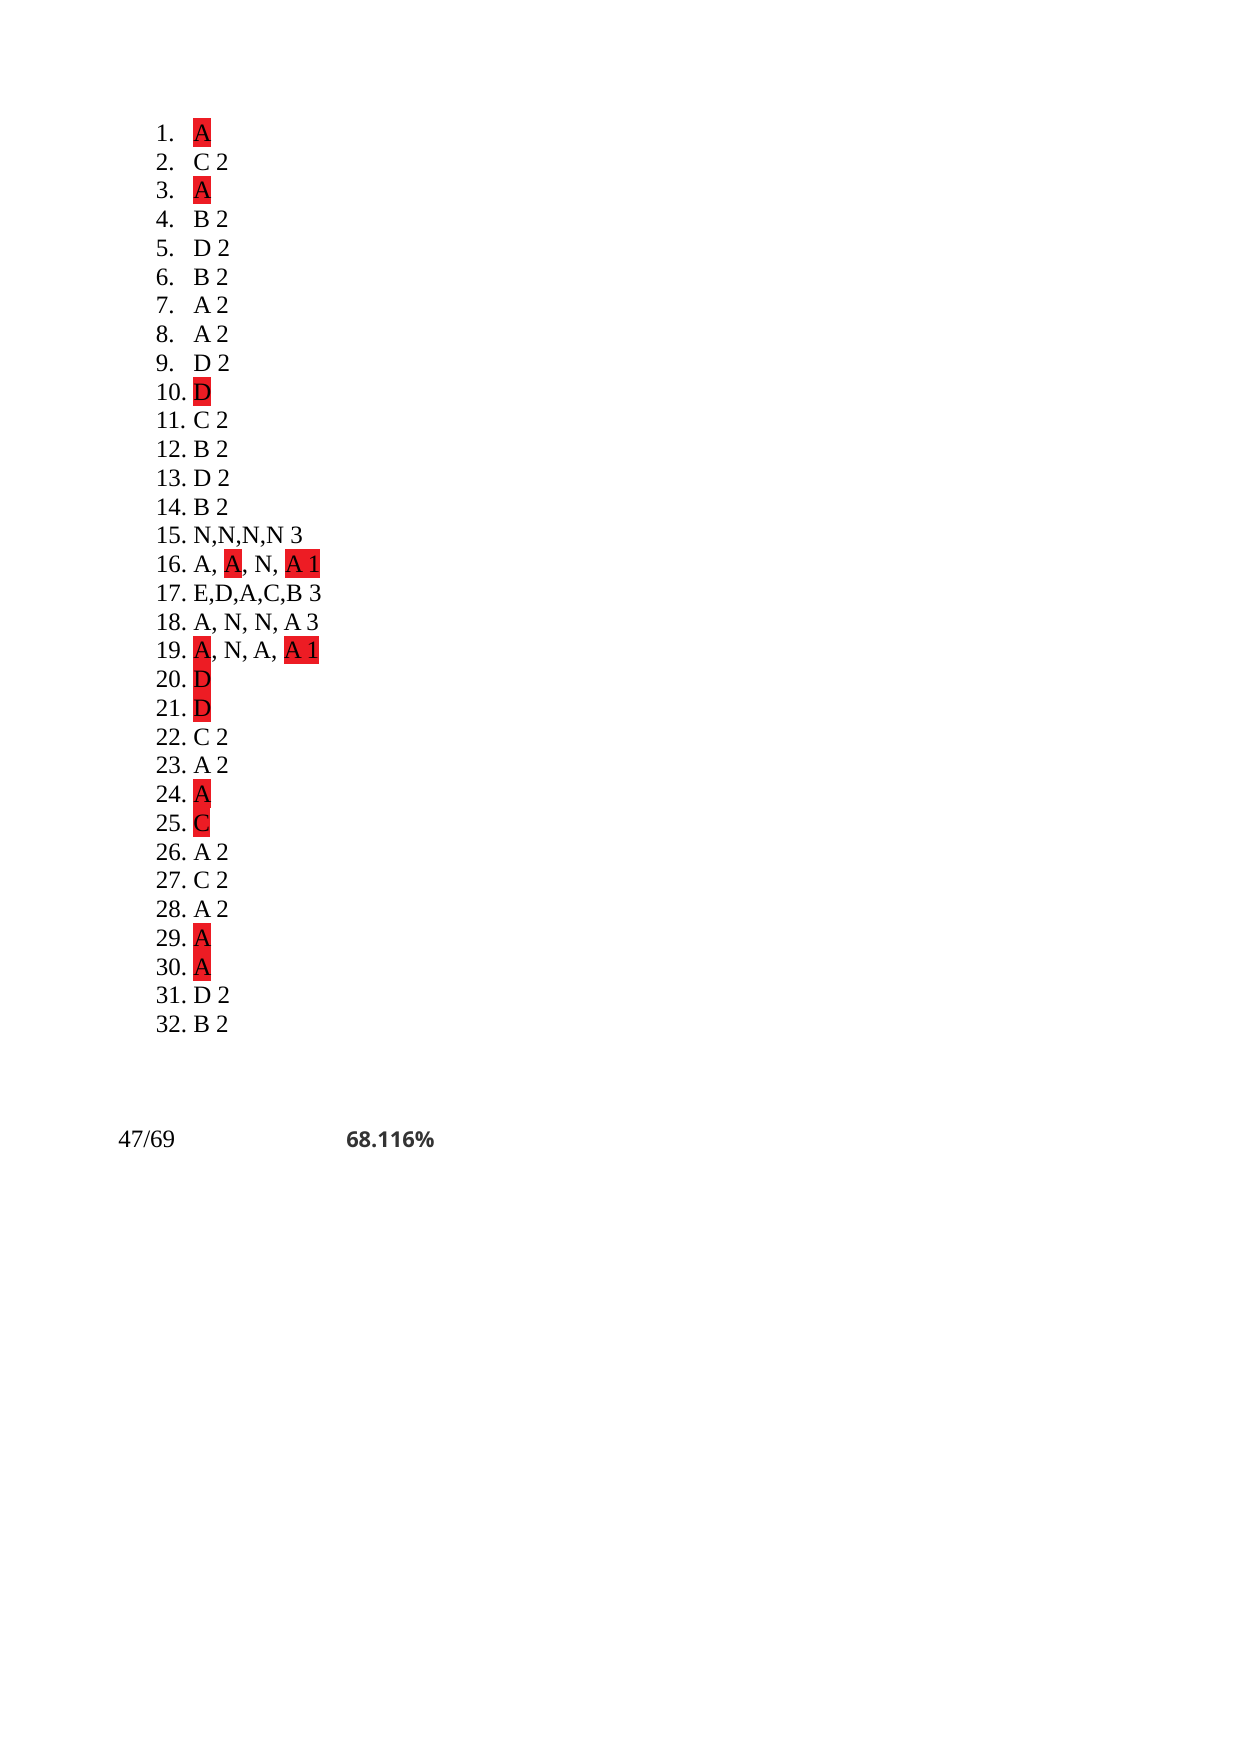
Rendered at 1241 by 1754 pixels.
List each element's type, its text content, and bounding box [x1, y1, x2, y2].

list C 2 [156, 866, 1122, 894]
list A [156, 118, 1122, 147]
list A [156, 176, 1122, 204]
list A [156, 779, 1122, 808]
list N,N,N,N 3 [156, 521, 1122, 549]
list B 2 [156, 262, 1122, 291]
list D 2 [156, 233, 1122, 262]
list D [156, 664, 1122, 693]
list A, N, A, A 1 [156, 636, 1122, 664]
list B 2 [156, 204, 1122, 233]
list B 2 [156, 1009, 1122, 1038]
list D 2 [156, 981, 1122, 1009]
list D [156, 693, 1122, 722]
list E,D,A,C,B 3 [156, 578, 1122, 607]
list B 2 [156, 492, 1122, 521]
list A 2 [156, 751, 1122, 779]
list C 2 [156, 722, 1122, 751]
list D 2 [156, 348, 1122, 377]
list C [156, 808, 1122, 837]
list A, N, N, A 3 [156, 607, 1122, 636]
list D 2 [156, 463, 1122, 492]
list A, A, N, A 1 [156, 549, 1122, 578]
list A [156, 923, 1122, 952]
list A [156, 952, 1122, 981]
list C 2 [156, 147, 1122, 176]
list D [156, 377, 1122, 406]
list C 2 [156, 406, 1122, 434]
text 47/69 68.116% [118, 1124, 1122, 1154]
list A 2 [156, 837, 1122, 866]
list A 2 [156, 291, 1122, 319]
list B 2 [156, 434, 1122, 463]
list A 2 [156, 894, 1122, 923]
list A 2 [156, 319, 1122, 348]
